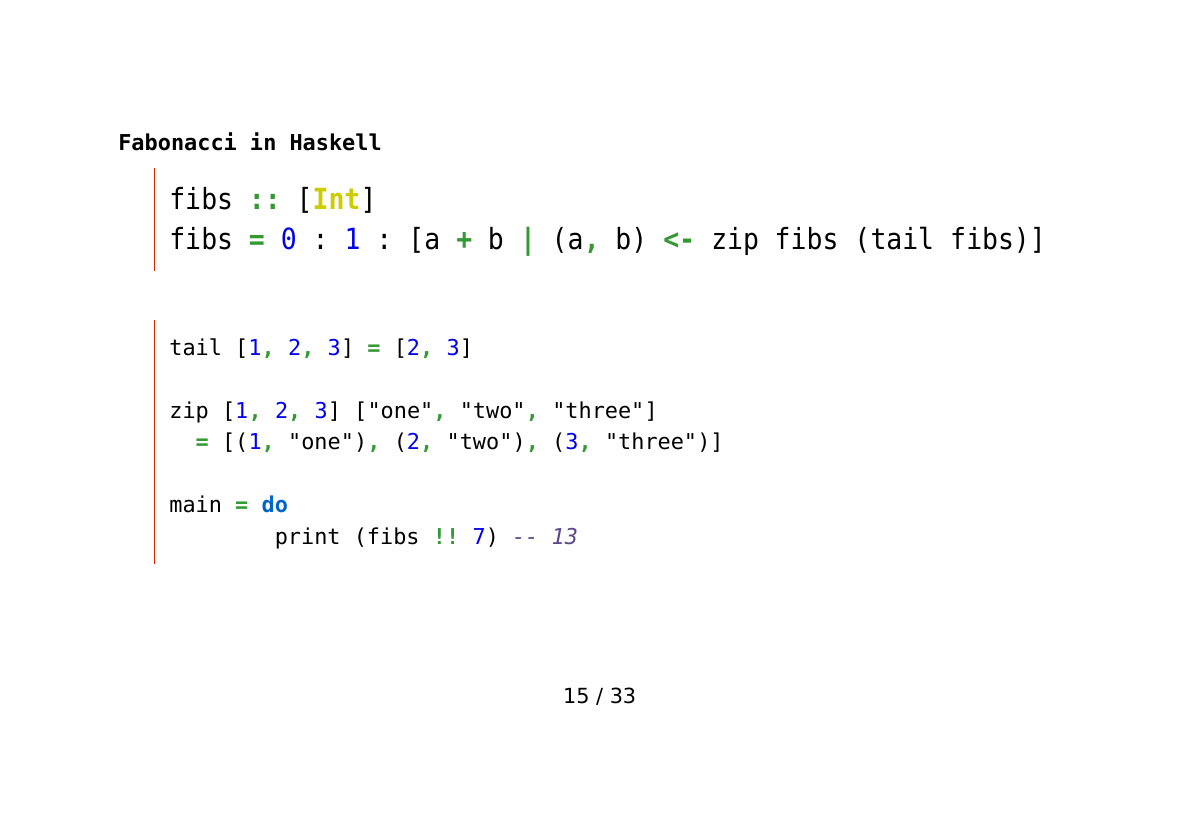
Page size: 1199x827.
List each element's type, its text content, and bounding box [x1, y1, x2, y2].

text fibs :: [Int] [155, 168, 1081, 207]
title Fabonacci in Haskell [118, 130, 1081, 156]
text fibs = 0 : 1 : [a + b | (a, b) <- zip fibs (tail fibs)] [155, 207, 1081, 271]
text main = do [155, 477, 1081, 509]
text zip [1, 2, 3] ["one", "two", "three"] [155, 383, 1081, 414]
text tail [1, 2, 3] = [2, 3] [155, 320, 1081, 361]
text = [(1, "one"), (2, "two"), (3, "three")] [155, 414, 1081, 455]
text print (fibs !! 7) -- 13 [155, 509, 1081, 564]
